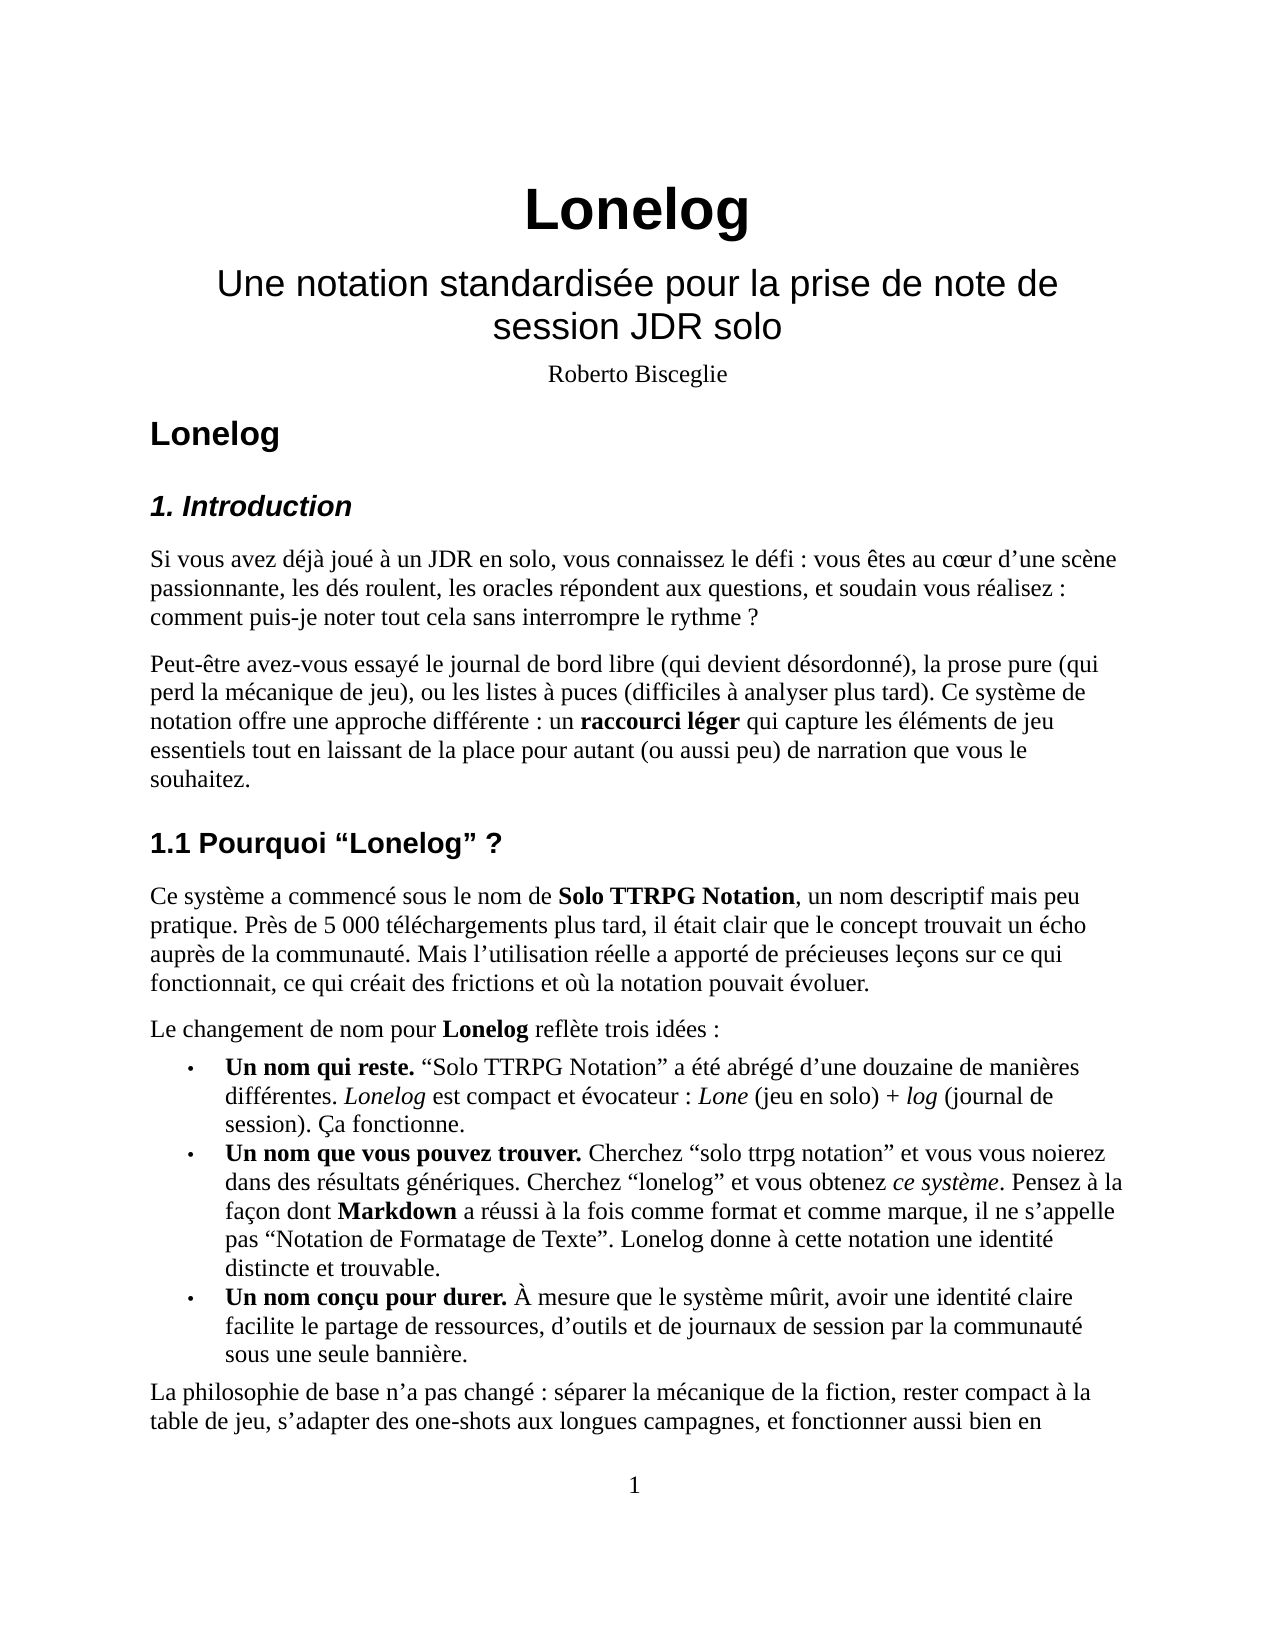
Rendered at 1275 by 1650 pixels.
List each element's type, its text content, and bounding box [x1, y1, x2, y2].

text Roberto Bisceglie [150, 359, 1125, 388]
list Un nom conçu pour durer. À mesure que le système mûrit, avoir une identité claire facilite le partage de ressources, d’outils et de journaux de session par la communauté sous une seule bannière. [187, 1282, 1125, 1368]
subtitle Une notation standardisée pour la prise de note de session JDR solo [150, 261, 1125, 347]
list Un nom que vous pouvez trouver. Cherchez “solo ttrpg notation” et vous vous noierez dans des résultats génériques. Cherchez “lonelog” et vous obtenez ce système. Pensez à la façon dont Markdown a réussi à la fois comme format et comme marque, il ne s’appelle pas “Notation de Formatage de Texte”. Lonelog donne à cette notation une identité distincte et trouvable. [187, 1138, 1125, 1282]
text Ce système a commencé sous le nom de Solo TTRPG Notation, un nom descriptif mais peu pratique. Près de 5 000 téléchargements plus tard, il était clair que le concept trouvait un écho auprès de la communauté. Mais l’utilisation réelle a apporté de précieuses leçons sur ce qui fonctionnait, ce qui créait des frictions et où la notation pouvait évoluer. [150, 881, 1125, 996]
subtitle 1. Introduction [150, 489, 1125, 523]
text Le changement de nom pour Lonelog reflète trois idées : [150, 1014, 1125, 1043]
list Un nom qui reste. “Solo TTRPG Notation” a été abrégé d’une douzaine de manières différentes. Lonelog est compact et évocateur : Lone (jeu en solo) + log (journal de session). Ça fonctionne. [187, 1052, 1125, 1138]
text Si vous avez déjà joué à un JDR en solo, vous connaissez le défi : vous êtes au cœur d’une scène passionnante, les dés roulent, les oracles répondent aux questions, et soudain vous réalisez : comment puis-je noter tout cela sans interrompre le rythme ? [150, 544, 1125, 631]
text La philosophie de base n’a pas changé : séparer la mécanique de la fiction, rester compact à la table de jeu, s’adapter des one-shots aux longues campagnes, et fonctionner aussi bien en [150, 1377, 1125, 1435]
subtitle 1.1 Pourquoi “Lonelog” ? [150, 826, 1125, 860]
text Peut-être avez-vous essayé le journal de bord libre (qui devient désordonné), la prose pure (qui perd la mécanique de jeu), ou les listes à puces (difficiles à analyser plus tard). Ce système de notation offre une approche différente : un raccourci léger qui capture les éléments de jeu essentiels tout en laissant de la place pour autant (ou aussi peu) de narration que vous le souhaitez. [150, 649, 1125, 792]
subtitle Lonelog [150, 413, 1125, 452]
title Lonelog [150, 175, 1125, 242]
